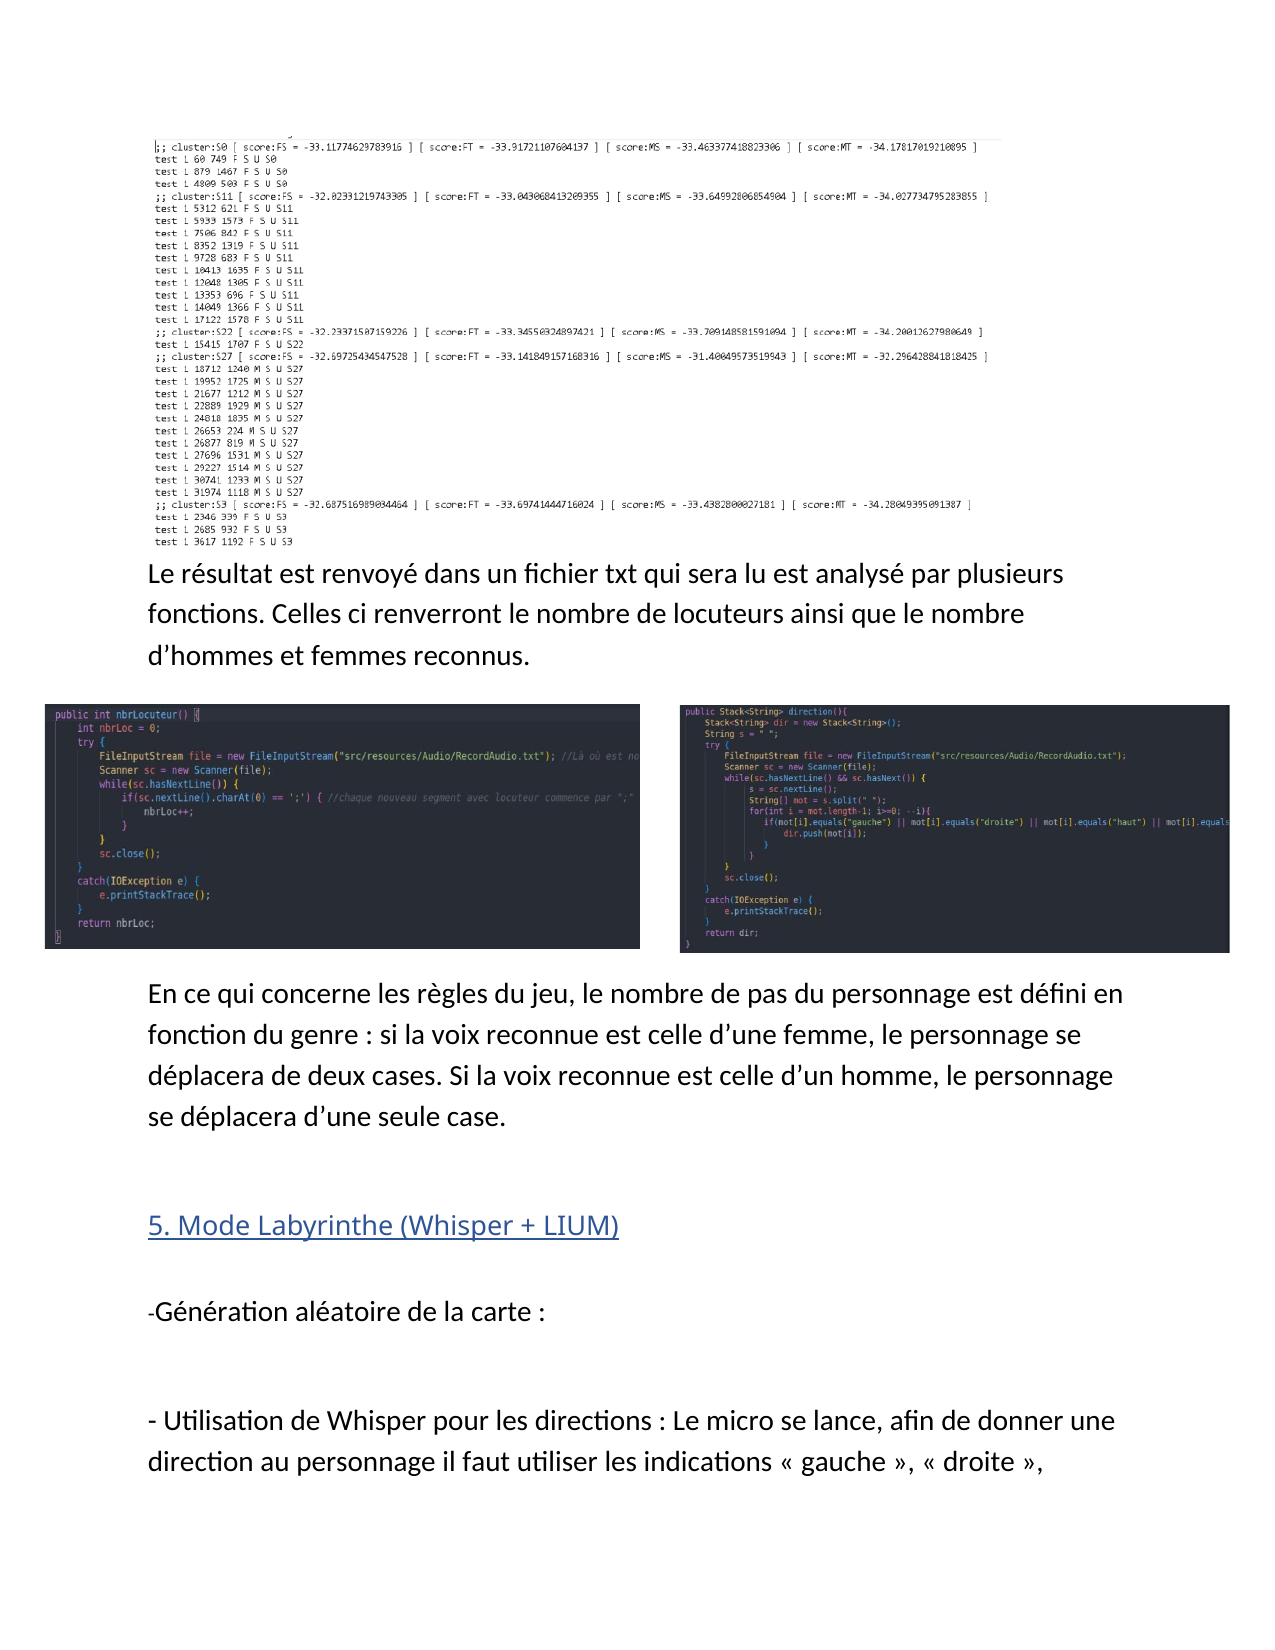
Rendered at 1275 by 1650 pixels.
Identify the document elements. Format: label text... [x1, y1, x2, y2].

text - Utilisation de Whisper pour les directions : Le micro se lance, afin de donner une direction au personnage il faut utiliser les indications « gauche », « droite », [148, 1402, 1127, 1478]
text Le résultat est renvoyé dans un fichier txt qui sera lu est analysé par plusieurs fonctions. Celles ci renverront le nombre de locuteurs ainsi que le nombre d’hommes et femmes reconnus. [148, 148, 1127, 672]
text -Génération aléatoire de la carte : [148, 1293, 1127, 1329]
picture [679, 705, 1230, 953]
picture [44, 704, 640, 949]
picture [153, 136, 1002, 550]
subtitle 5. Mode Labyrinthe (Whisper + LIUM) [148, 1207, 1127, 1243]
text En ce qui concerne les règles du jeu, le nombre de pas du personnage est défini en fonction du genre : si la voix reconnue est celle d’une femme, le personnage se déplacera de deux cases. Si la voix reconnue est celle d’un homme, le personnage se déplacera d’une seule case. [148, 698, 1127, 1133]
